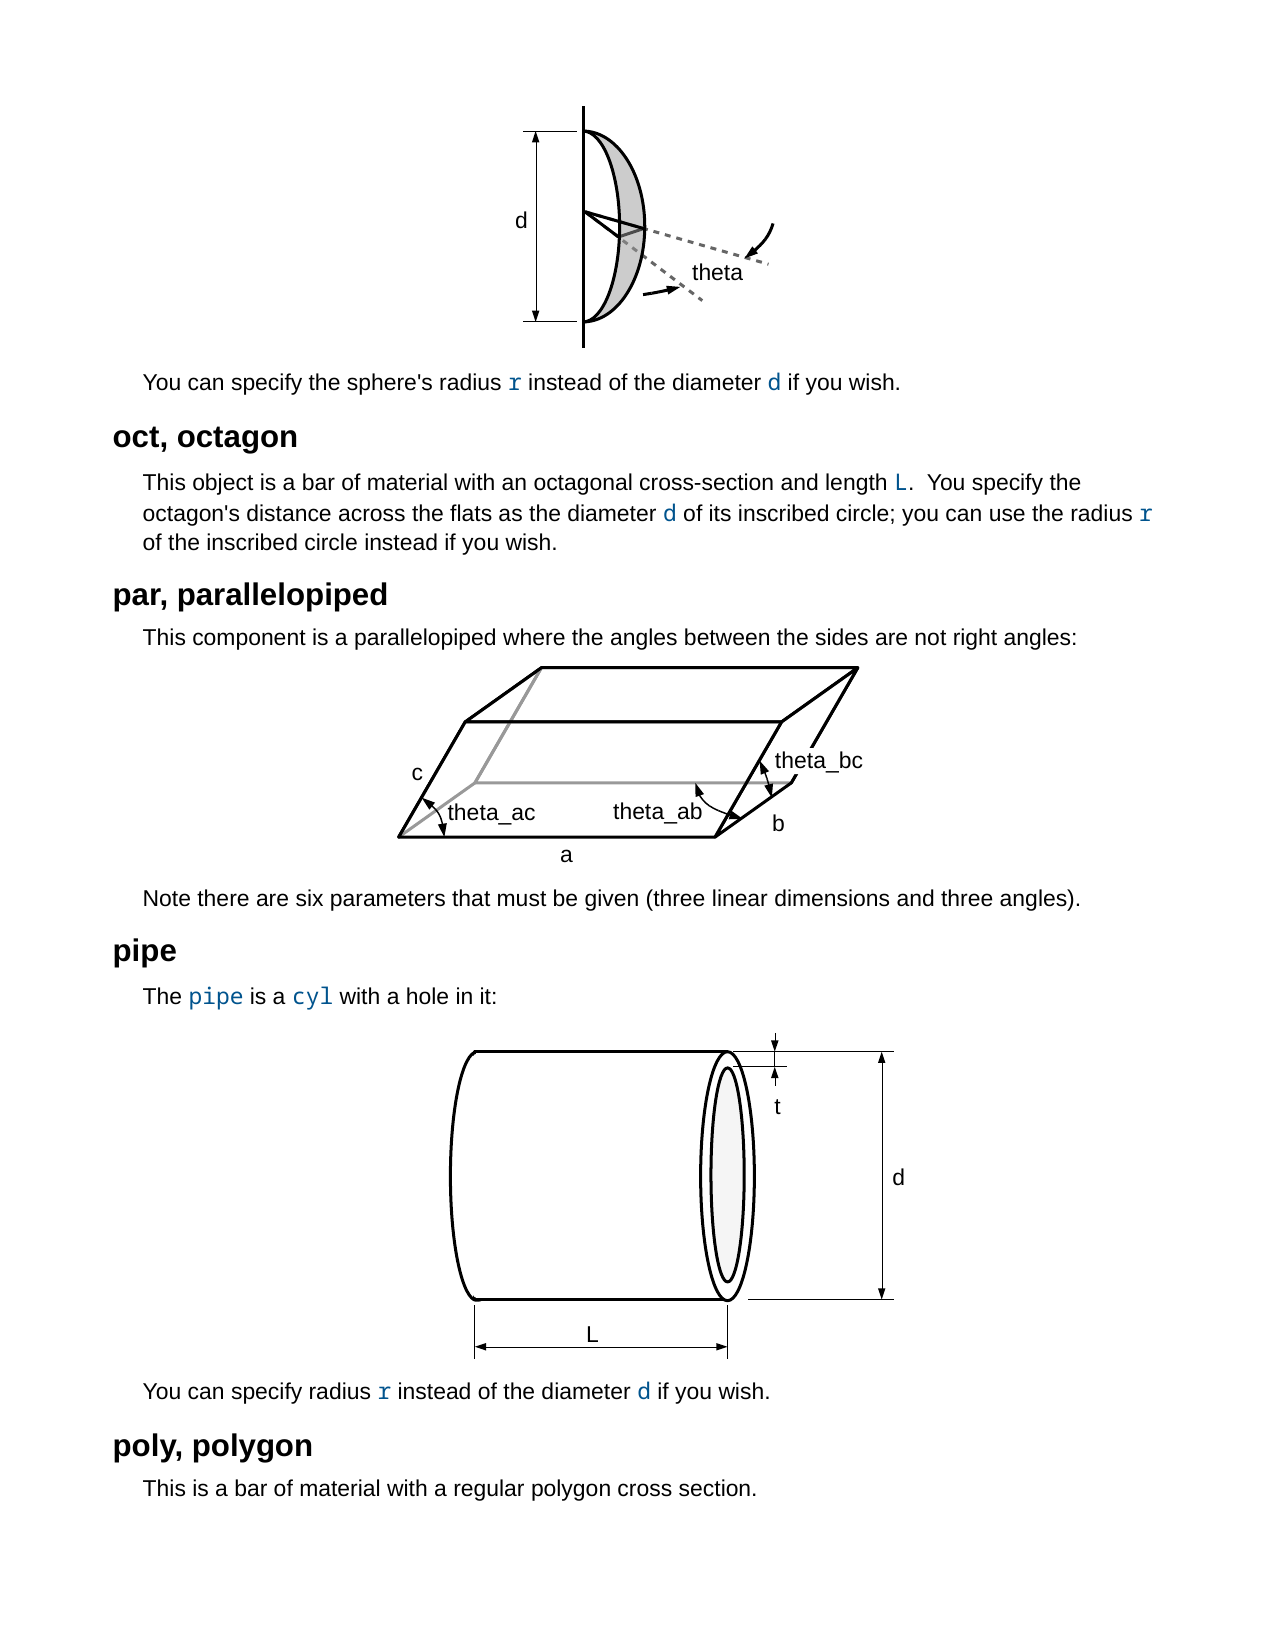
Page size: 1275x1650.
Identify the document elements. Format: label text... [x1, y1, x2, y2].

subtitle pipe [112, 932, 1162, 968]
text Note there are six parameters that must be given (three linear dimensions and three angles). [142, 659, 1162, 911]
text The pipe is a cyl with a hole in it: [142, 980, 1162, 1011]
text You can specify radius r instead of the diameter d if you wish. [142, 1020, 1162, 1406]
text This component is a parallelopiped where the angles between the sides are not right angles: [142, 624, 1162, 650]
subtitle poly, polygon [112, 1427, 1162, 1463]
subtitle par, parallelopiped [112, 576, 1162, 612]
text This object is a bar of material with an octagonal cross-section and length L. You specify the octagon's distance across the flats as the diameter d of its inscribed circle; you can use the radius r of the inscribed circle instead if you wish. [142, 466, 1162, 555]
text This is a bar of material with a regular polygon cross section. [142, 1475, 1162, 1501]
text You can specify the sphere's radius r instead of the diameter d if you wish. [142, 112, 1162, 397]
subtitle oct, octagon [112, 418, 1162, 454]
